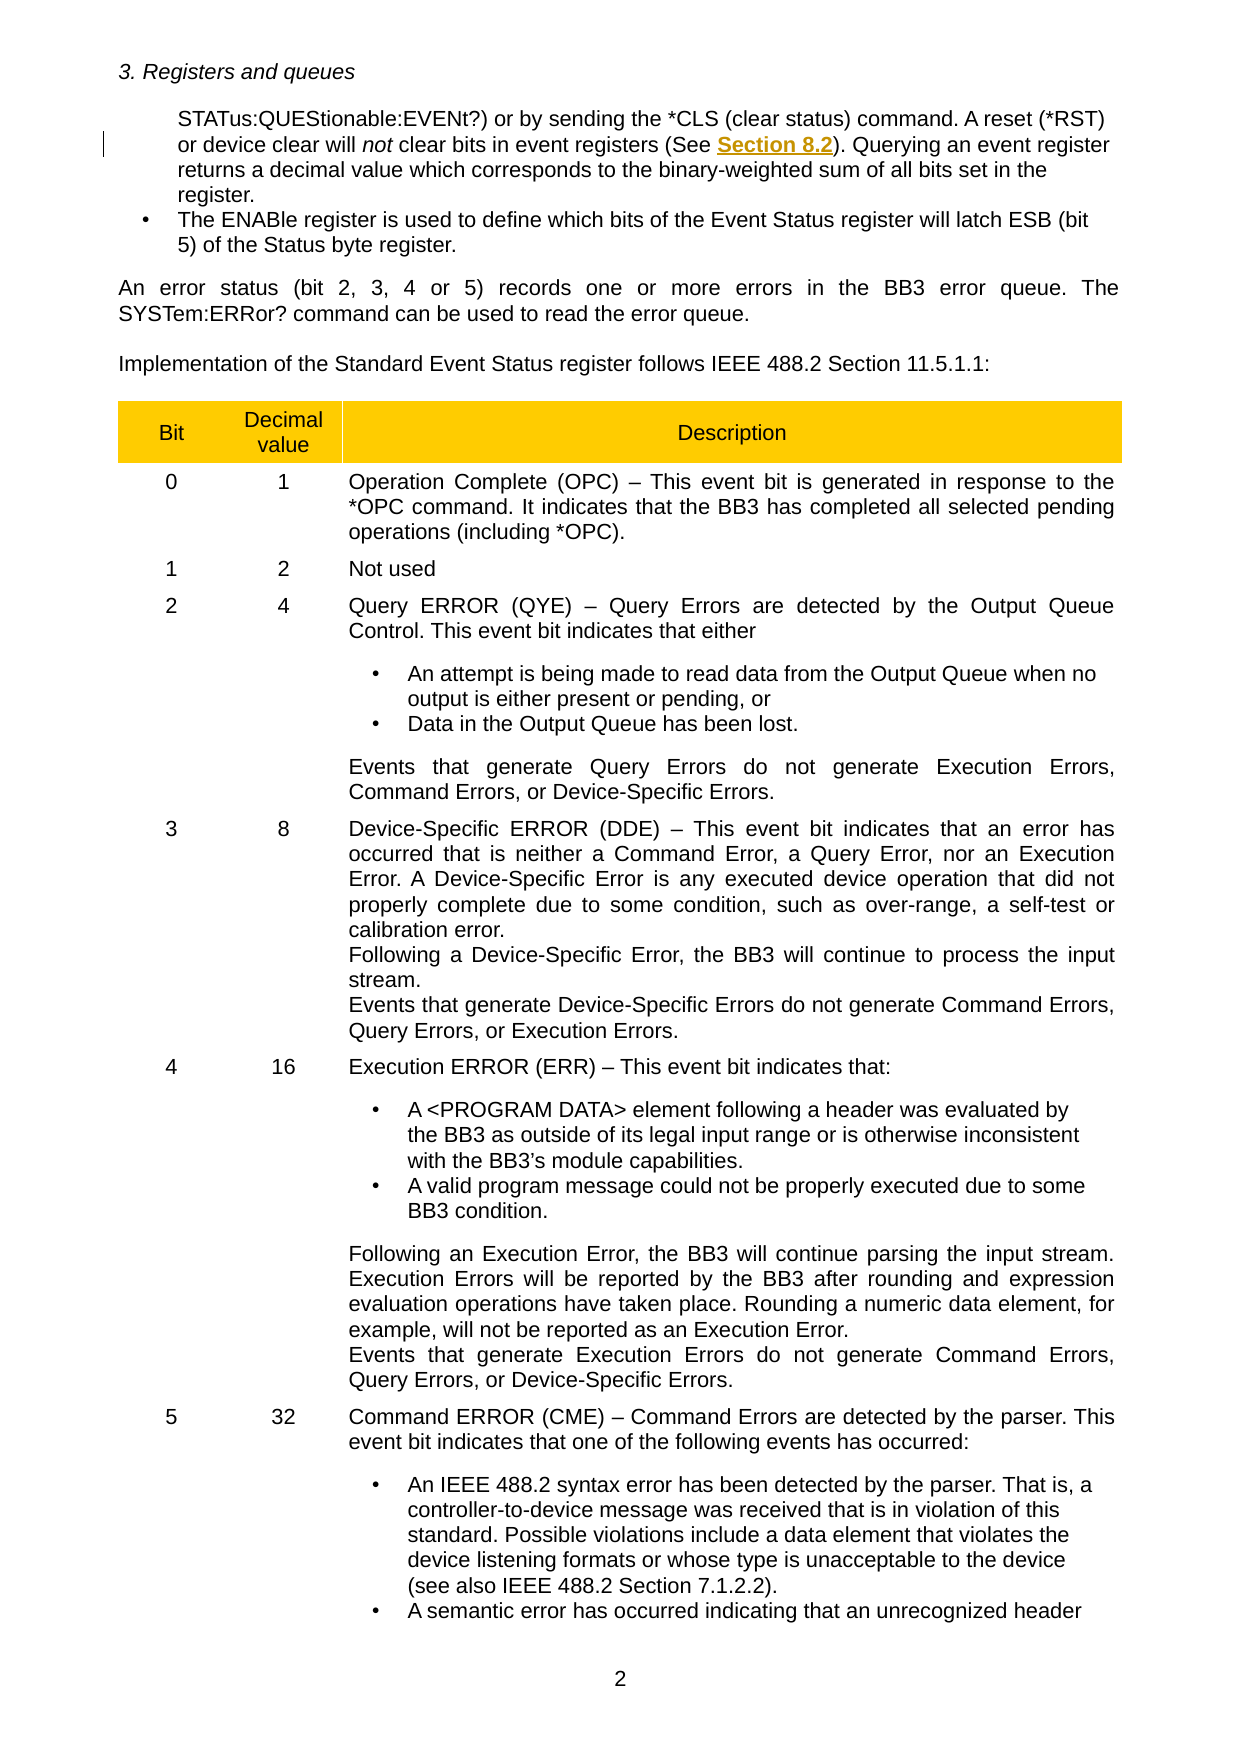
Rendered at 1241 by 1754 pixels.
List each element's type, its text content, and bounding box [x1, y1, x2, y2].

table_cell Query ERROR (QYE) – Query Errors are detected by the Output Queue Control. This event bit indicates that either An attempt is being made to read data from the Output Queue when no output is either present or pending, or Data in the Output Queue has been lost. Events that generate Query Errors do not generate Execution Errors, Command Errors, or Device-Specific Errors. [343, 587, 1122, 810]
table_cell 5 [118, 1398, 224, 1629]
list The ENABle register is used to define which bits of the Event Status register will latch ESB (bit 5) of the Status byte register. [142, 207, 1110, 257]
table_cell 4 [224, 587, 342, 810]
table_cell 0 [118, 463, 224, 550]
table_cell 1 [224, 463, 342, 550]
table_header Description [343, 401, 1122, 463]
text Implementation of the Standard Event Status register follows IEEE 488.2 Section 11.5.1.1: [118, 351, 1122, 376]
table_cell 2 [224, 550, 342, 587]
table_cell 32 [224, 1398, 342, 1629]
table_cell Device-Specific ERROR (DDE) – This event bit indicates that an error has occurred that is neither a Command Error, a Query Error, nor an Execution Error. A Device-Specific Error is any executed device operation that did not properly complete due to some condition, such as over-range, a self-test or calibration error. Following a Device-Specific Error, the BB3 will continue to process the input stream. Events that generate Device-Specific Errors do not generate Command Errors, Query Errors, or Execution Errors. [343, 810, 1122, 1048]
table_cell 2 [118, 587, 224, 810]
list STATus:QUEStionable:EVENt?) or by sending the *CLS (clear status) command. A reset (*RST) or device clear will not clear bits in event registers (See Section 8.2). Querying an event register returns a decimal value which corresponds to the binary-weighted sum of all bits set in the register. [142, 106, 1110, 207]
table_cell Operation Complete (OPC) – This event bit is generated in response to the *OPC command. It indicates that the BB3 has completed all selected pending operations (including *OPC). [343, 463, 1122, 550]
table_cell 4 [118, 1049, 224, 1398]
table_cell 3 [118, 810, 224, 1048]
table_header Bit [118, 401, 224, 463]
table_cell Not used [343, 550, 1122, 587]
table_cell 8 [224, 810, 342, 1048]
text An error status (bit 2, 3, 4 or 5) records one or more errors in the BB3 error queue. The SYSTem:ERRor? command can be used to read the error queue. [118, 275, 1122, 326]
table_cell 16 [224, 1049, 342, 1398]
table_cell 1 [118, 550, 224, 587]
table_cell Execution ERROR (ERR) – This event bit indicates that: A <PROGRAM DATA> element following a header was evaluated by the BB3 as outside of its legal input range or is otherwise inconsistent with the BB3’s module capabilities. A valid program message could not be properly executed due to some BB3 condition. Following an Execution Error, the BB3 will continue parsing the input stream. Execution Errors will be reported by the BB3 after rounding and expression evaluation operations have taken place. Rounding a numeric data element, for example, will not be reported as an Execution Error. Events that generate Execution Errors do not generate Command Errors, Query Errors, or Device-Specific Errors. [343, 1049, 1122, 1398]
table_header Decimal value [224, 401, 342, 463]
table_cell Command ERROR (CME) – Command Errors are detected by the parser. This event bit indicates that one of the following events has occurred: An IEEE 488.2 syntax error has been detected by the parser. That is, a controller-to-device message was received that is in violation of this standard. Possible violations include a data element that violates the device listening formats or whose type is unacceptable to the device (see also IEEE 488.2 Section 7.1.2.2). A semantic error has occurred indicating that an unrecognized header [343, 1398, 1122, 1629]
